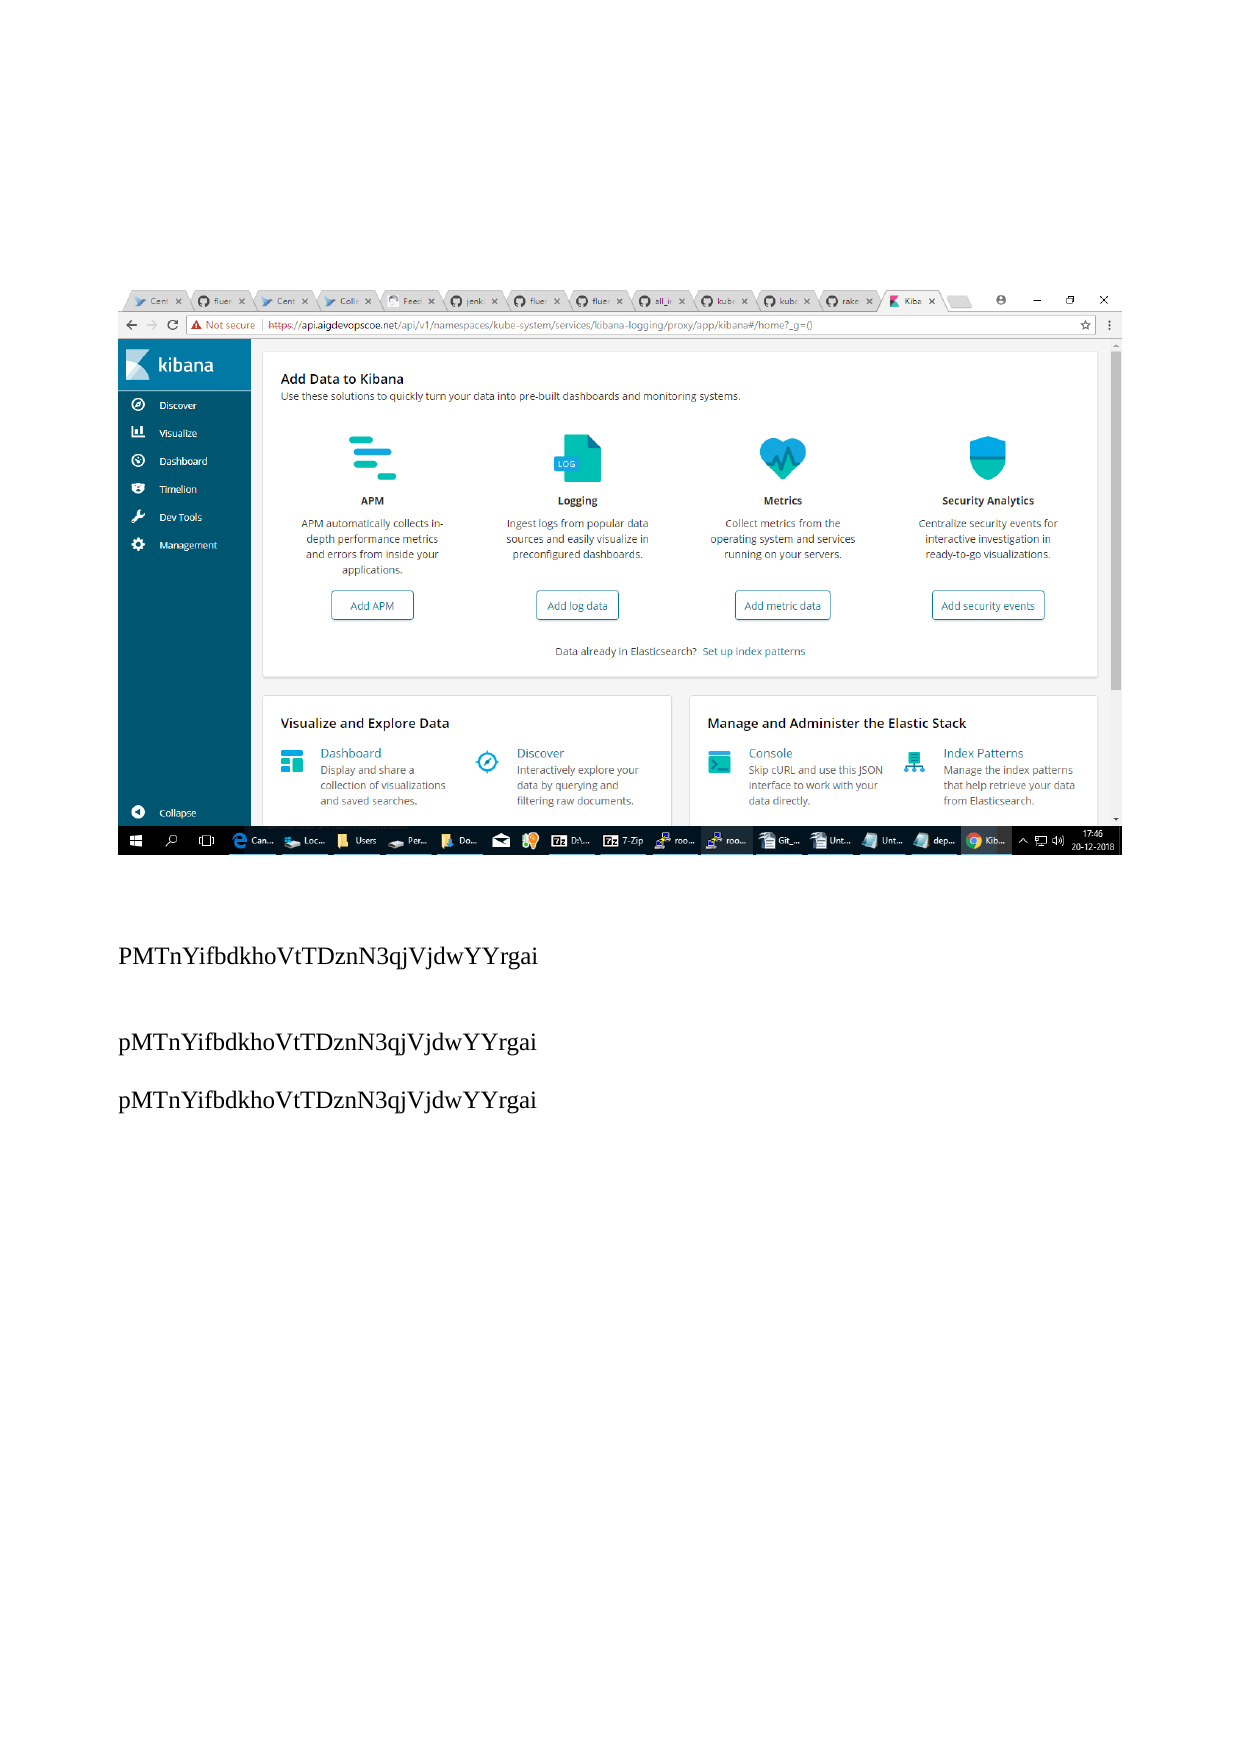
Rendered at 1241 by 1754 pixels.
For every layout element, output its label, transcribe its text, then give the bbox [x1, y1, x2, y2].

picture [174, 358, 179, 371]
picture [132, 510, 143, 522]
text pMTnYifbdkhoVtTDznN3qjVjdwYYrgai [118, 1085, 1122, 1114]
picture [132, 538, 144, 550]
text pMTnYifbdkhoVtTDznN3qjVjdwYYrgai [118, 1027, 1122, 1056]
picture [127, 350, 148, 379]
picture [132, 806, 144, 818]
picture [170, 810, 177, 816]
picture [160, 358, 164, 371]
text PMTnYifbdkhoVtTDznN3qjVjdwYYrgai [118, 941, 1122, 970]
picture [132, 427, 144, 437]
picture [118, 290, 1122, 855]
picture [132, 484, 144, 493]
